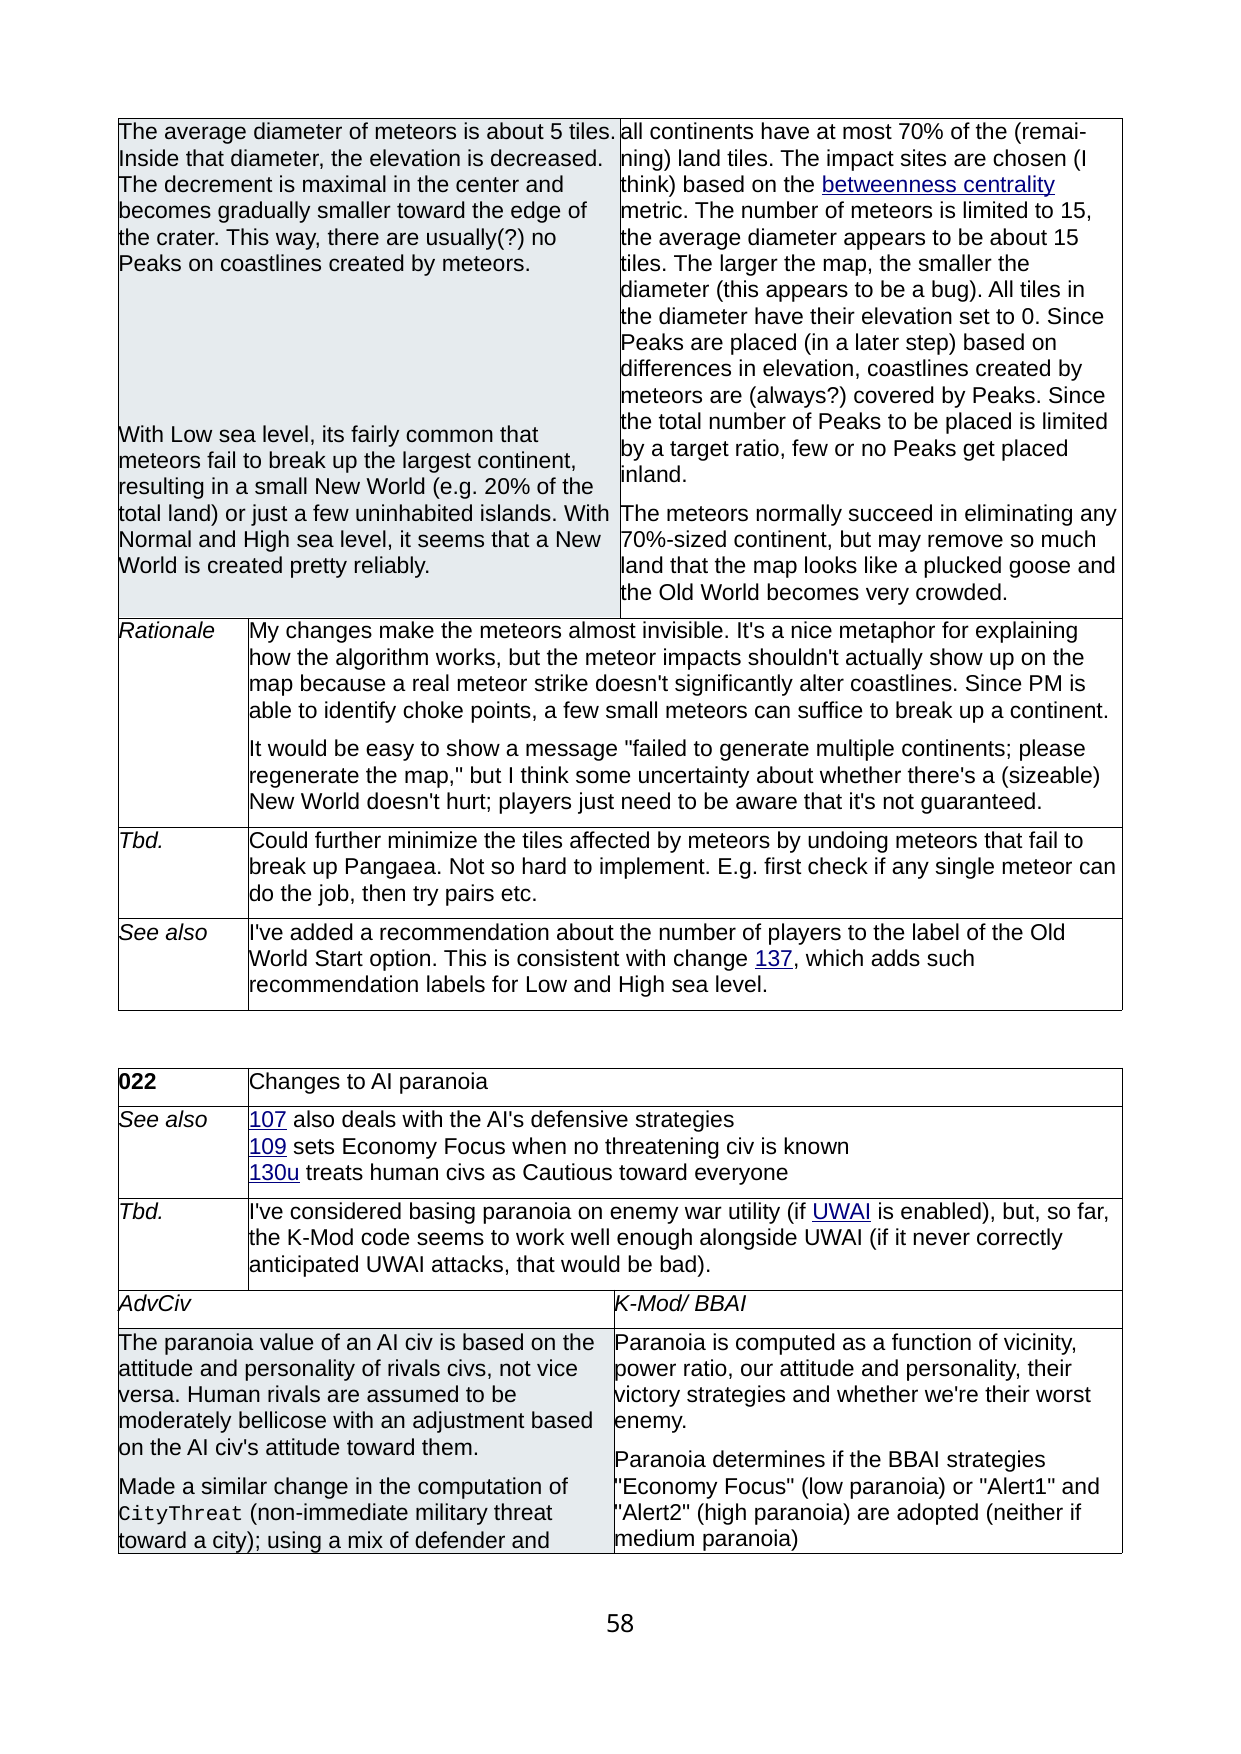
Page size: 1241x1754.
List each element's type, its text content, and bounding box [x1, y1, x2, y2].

table_cell See also [119, 919, 248, 1010]
table_cell The average diameter of meteors is about 5 tiles. Inside that diameter, the elevation is decreased. The decrement is maximal in the center and becomes gradually smaller toward the edge of the crater. This way, there are usually(?) no Peaks on coastlines created by meteors. With Low sea level, its fairly common that meteors fail to break up the largest continent, resulting in a small New World (e.g. 20% of the total land) or just a few uninhabited islands. With Normal and High sea level, it seems that a New World is created pretty reliably. [119, 119, 620, 617]
table_cell all continents have at most 70% of the (remai­ning) land tiles. The impact sites are chosen (I think) based on the betweenness centrality metric. The number of meteors is limited to 15, the average diameter appears to be about 15 tiles. The larger the map, the smaller the diameter (this appears to be a bug). All tiles in the diameter have their elevation set to 0. Since Peaks are placed (in a later step) based on differences in elevation, coastlines created by meteors are (always?) covered by Peaks. Since the total number of Peaks to be placed is limited by a target ratio, few or no Peaks get placed inland. The meteors normally succeed in eliminating any 70%-sized continent, but may remove so much land that the map looks like a plucked goose and the Old World becomes very crowded. [621, 119, 1122, 617]
table_header 022 [119, 1069, 248, 1106]
table_cell Paranoia is computed as a function of vicinity, power ratio, our attitude and personality, their victory strategies and whether we're their worst enemy. Paranoia determines if the BBAI strategies "Economy Focus" (low paranoia) or "Alert1" and "Alert2" (high paranoia) are adopted (neither if medium paranoia) [615, 1329, 1122, 1553]
table_cell The paranoia value of an AI civ is based on the attitude and personality of rivals civs, not vice versa. Human rivals are assumed to be moderately bellicose with an adjustment based on the AI civ's attitude toward them. Made a similar change in the computation of CityThreat (non-immediate military threat toward a city); using a mix of defender and [119, 1329, 614, 1553]
table_cell K-Mod/ BBAI [615, 1291, 1122, 1328]
table_cell AdvCiv [119, 1291, 614, 1328]
table_cell Tbd. [119, 828, 248, 918]
table_cell See also [119, 1107, 248, 1198]
table_cell My changes make the meteors almost invisible. It's a nice metaphor for explaining how the algorithm works, but the meteor impacts shouldn't actually show up on the map because a real meteor strike doesn't significantly alter coastlines. Since PM is able to identify choke points, a few small meteors can suffice to break up a continent. It would be easy to show a message "failed to generate multiple continents; please regenerate the map," but I think some uncertainty about whether there's a (sizeable) New World doesn't hurt; players just need to be aware that it's not guaranteed. [249, 619, 1122, 827]
table_header Changes to AI paranoia [249, 1069, 1122, 1106]
table_cell 107 also deals with the AI's defensive strategies 109 sets Economy Focus when no threatening civ is known 130u treats human civs as Cautious toward everyone [249, 1107, 1122, 1198]
table_cell Could further minimize the tiles affected by meteors by undoing meteors that fail to break up Pangaea. Not so hard to implement. E.g. first check if any single meteor can do the job, then try pairs etc. [249, 828, 1122, 918]
table_cell Rationale [119, 619, 248, 827]
table_cell I've considered basing paranoia on enemy war utility (if UWAI is enabled), but, so far, the K-Mod code seems to work well enough alongside UWAI (if it never correctly anticipated UWAI attacks, that would be bad). [249, 1199, 1122, 1289]
table_cell I've added a recommendation about the number of players to the label of the Old World Start option. This is consistent with change 137, which adds such recommendation labels for Low and High sea level. [249, 919, 1122, 1010]
table_cell Tbd. [119, 1199, 248, 1289]
